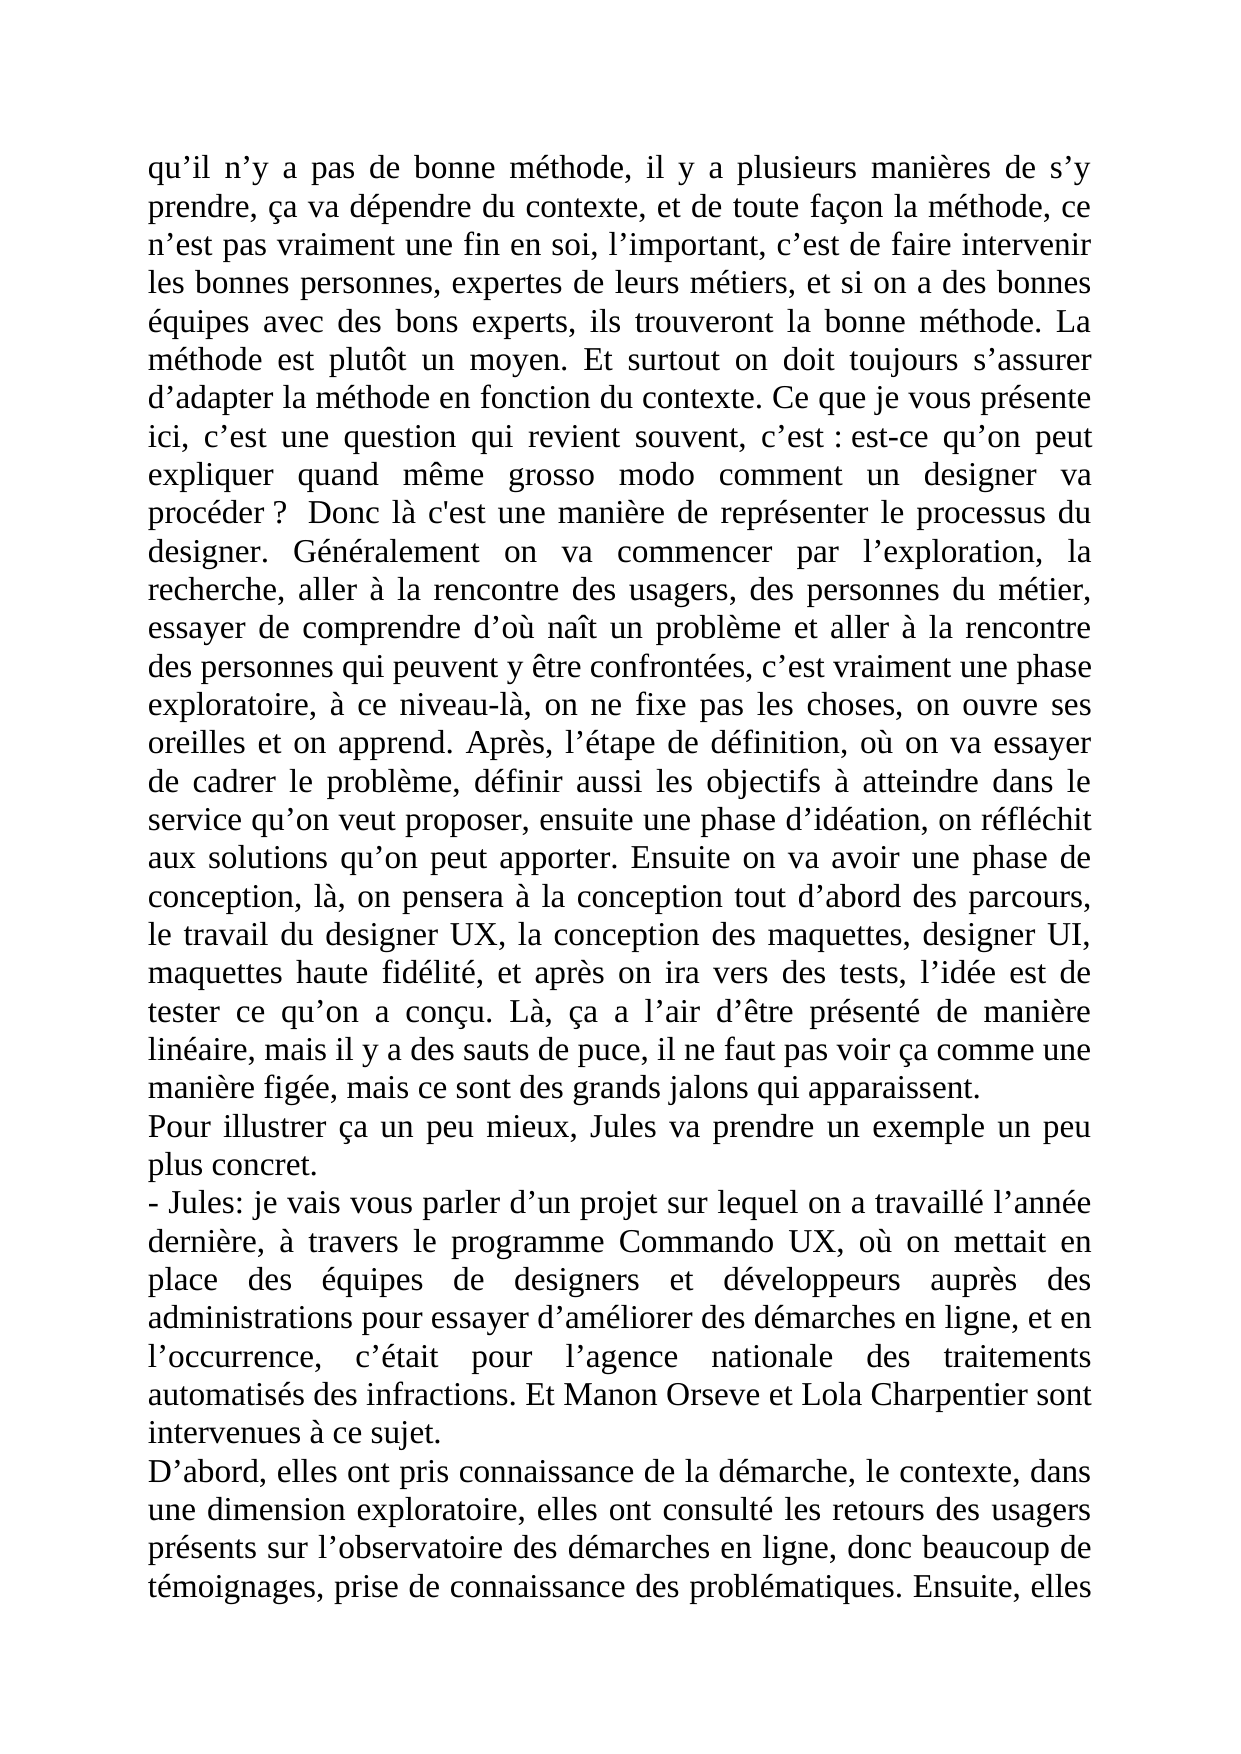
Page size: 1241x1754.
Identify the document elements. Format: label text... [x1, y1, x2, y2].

text Pour illustrer ça un peu mieux, Jules va prendre un exemple un peu plus concret. [148, 1106, 1093, 1183]
text D’abord, elles ont pris connaissance de la démarche, le contexte, dans une dimension exploratoire, elles ont consulté les retours des usagers présents sur l’observatoire des démarches en ligne, donc beaucoup de témoignages, prise de connaissance des problématiques. Ensuite, elles [148, 1451, 1093, 1604]
text - Jules: je vais vous parler d’un projet sur lequel on a travaillé l’année dernière, à travers le programme Commando UX, où on mettait en place des équipes de designers et développeurs auprès des administrations pour essayer d’améliorer des démarches en ligne, et en l’occurrence, c’était pour l’agence nationale des traitements automatisés des infractions. Et Manon Orseve et Lola Charpentier sont intervenues à ce sujet. [148, 1183, 1093, 1451]
text qu’il n’y a pas de bonne méthode, il y a plusieurs manières de s’y prendre, ça va dépendre du contexte, et de toute façon la méthode, ce n’est pas vraiment une fin en soi, l’important, c’est de faire intervenir les bonnes personnes, expertes de leurs métiers, et si on a des bonnes équipes avec des bons experts, ils trouveront la bonne méthode. La méthode est plutôt un moyen. Et surtout on doit toujours s’assurer d’adapter la méthode en fonction du contexte. Ce que je vous présente ici, c’est une question qui revient souvent, c’est : est-ce qu’on peut expliquer quand même grosso modo comment un designer va procéder ? Donc là c'est une manière de représenter le processus du designer. Généralement on va commencer par l’exploration, la recherche, aller à la rencontre des usagers, des personnes du métier, essayer de comprendre d’où naît un problème et aller à la rencontre des personnes qui peuvent y être confrontées, c’est vraiment une phase exploratoire, à ce niveau-là, on ne fixe pas les choses, on ouvre ses oreilles et on apprend. Après, l’étape de définition, où on va essayer de cadrer le problème, définir aussi les objectifs à atteindre dans le service qu’on veut proposer, ensuite une phase d’idéation, on réfléchit aux solutions qu’on peut apporter. Ensuite on va avoir une phase de conception, là, on pensera à la conception tout d’abord des parcours, le travail du designer UX, la conception des maquettes, designer UI, maquettes haute fidélité, et après on ira vers des tests, l’idée est de tester ce qu’on a conçu. Là, ça a l’air d’être présenté de manière linéaire, mais il y a des sauts de puce, il ne faut pas voir ça comme une manière figée, mais ce sont des grands jalons qui apparaissent. [148, 148, 1093, 1106]
